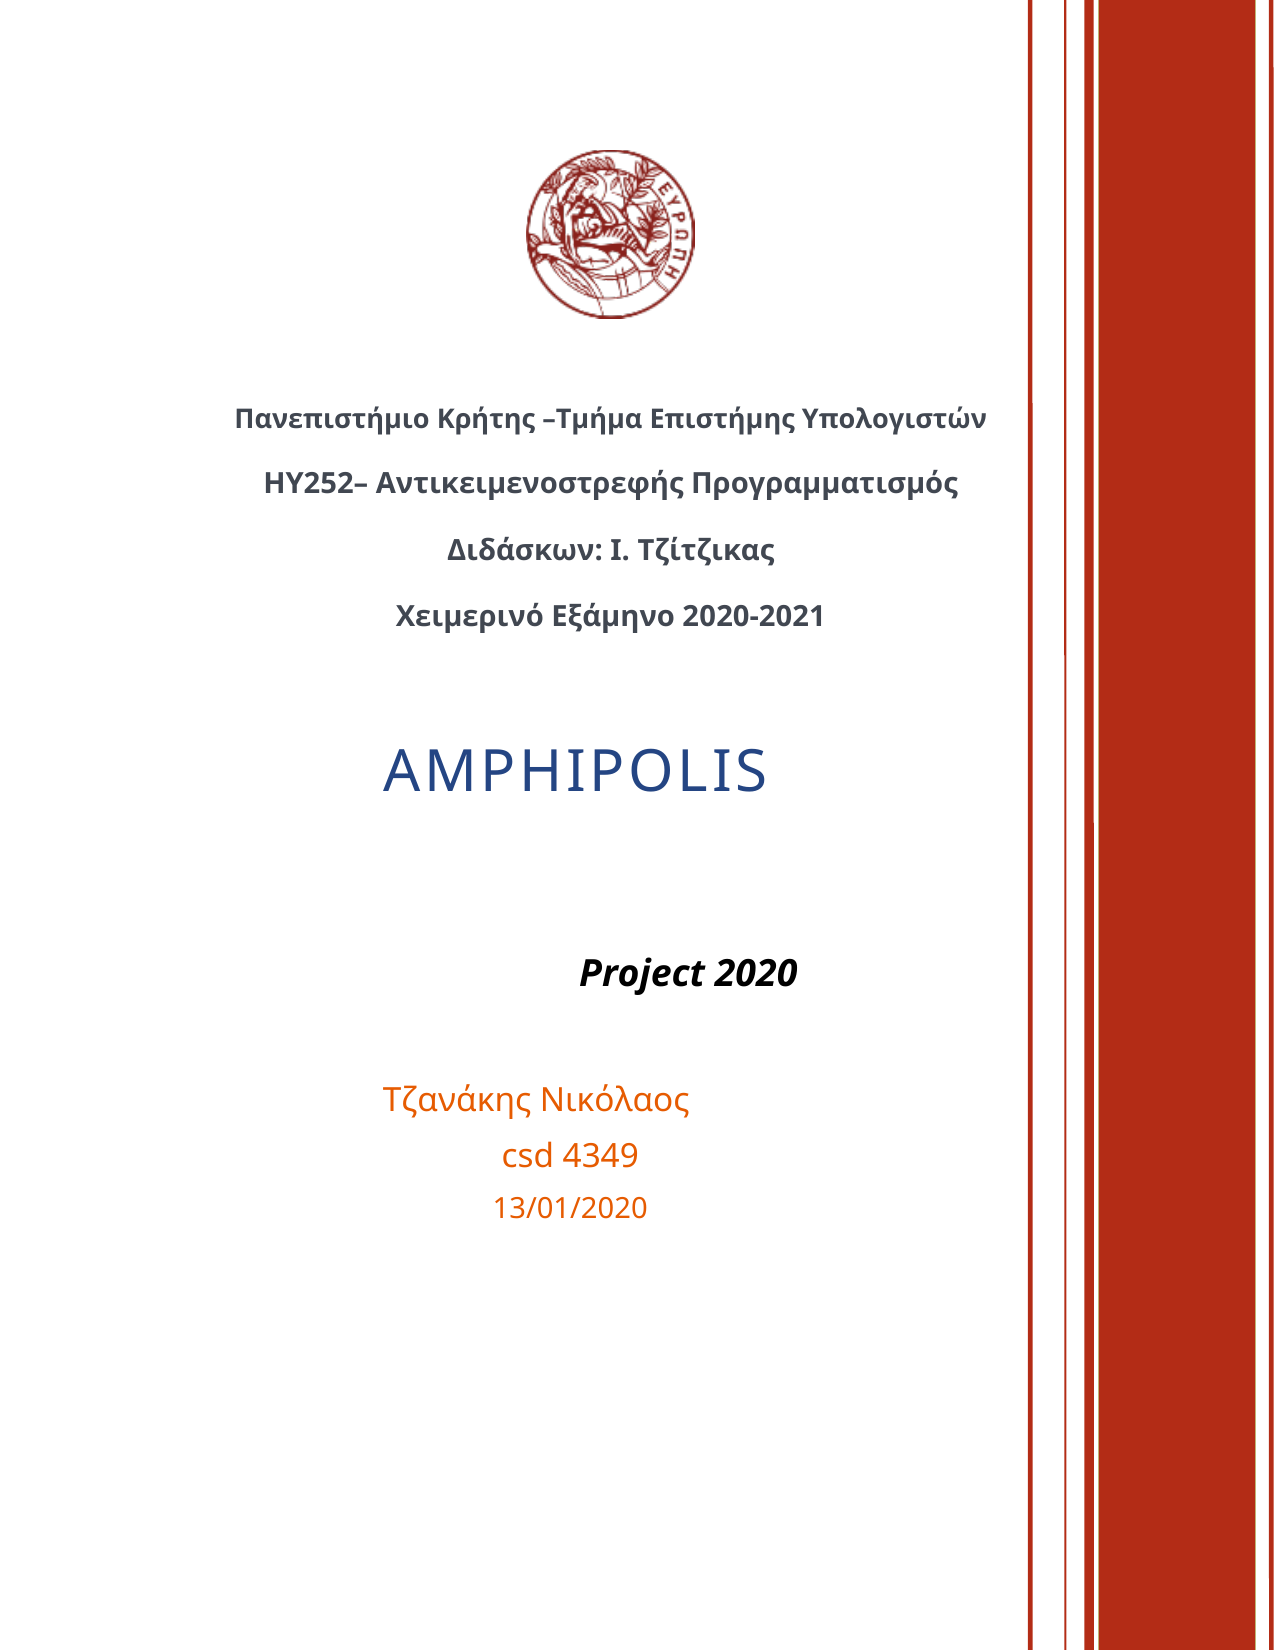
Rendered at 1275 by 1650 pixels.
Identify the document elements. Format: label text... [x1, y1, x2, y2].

text ΗΥ252– Αντικειμενοστρεφής Προγραμματισμός [187, 463, 1027, 502]
text Πανεπιστήμιο Κρήτης –Τμήμα Επιστήμης Υπολογιστών [187, 399, 1027, 436]
text Διδάσκων: Ι. Τζίτζικας [187, 529, 1027, 569]
text Χειμερινό Εξάμηνο 2020-2021 [187, 596, 1027, 635]
picture [526, 150, 695, 319]
text Εισαγωγή [187, 1061, 1027, 1196]
